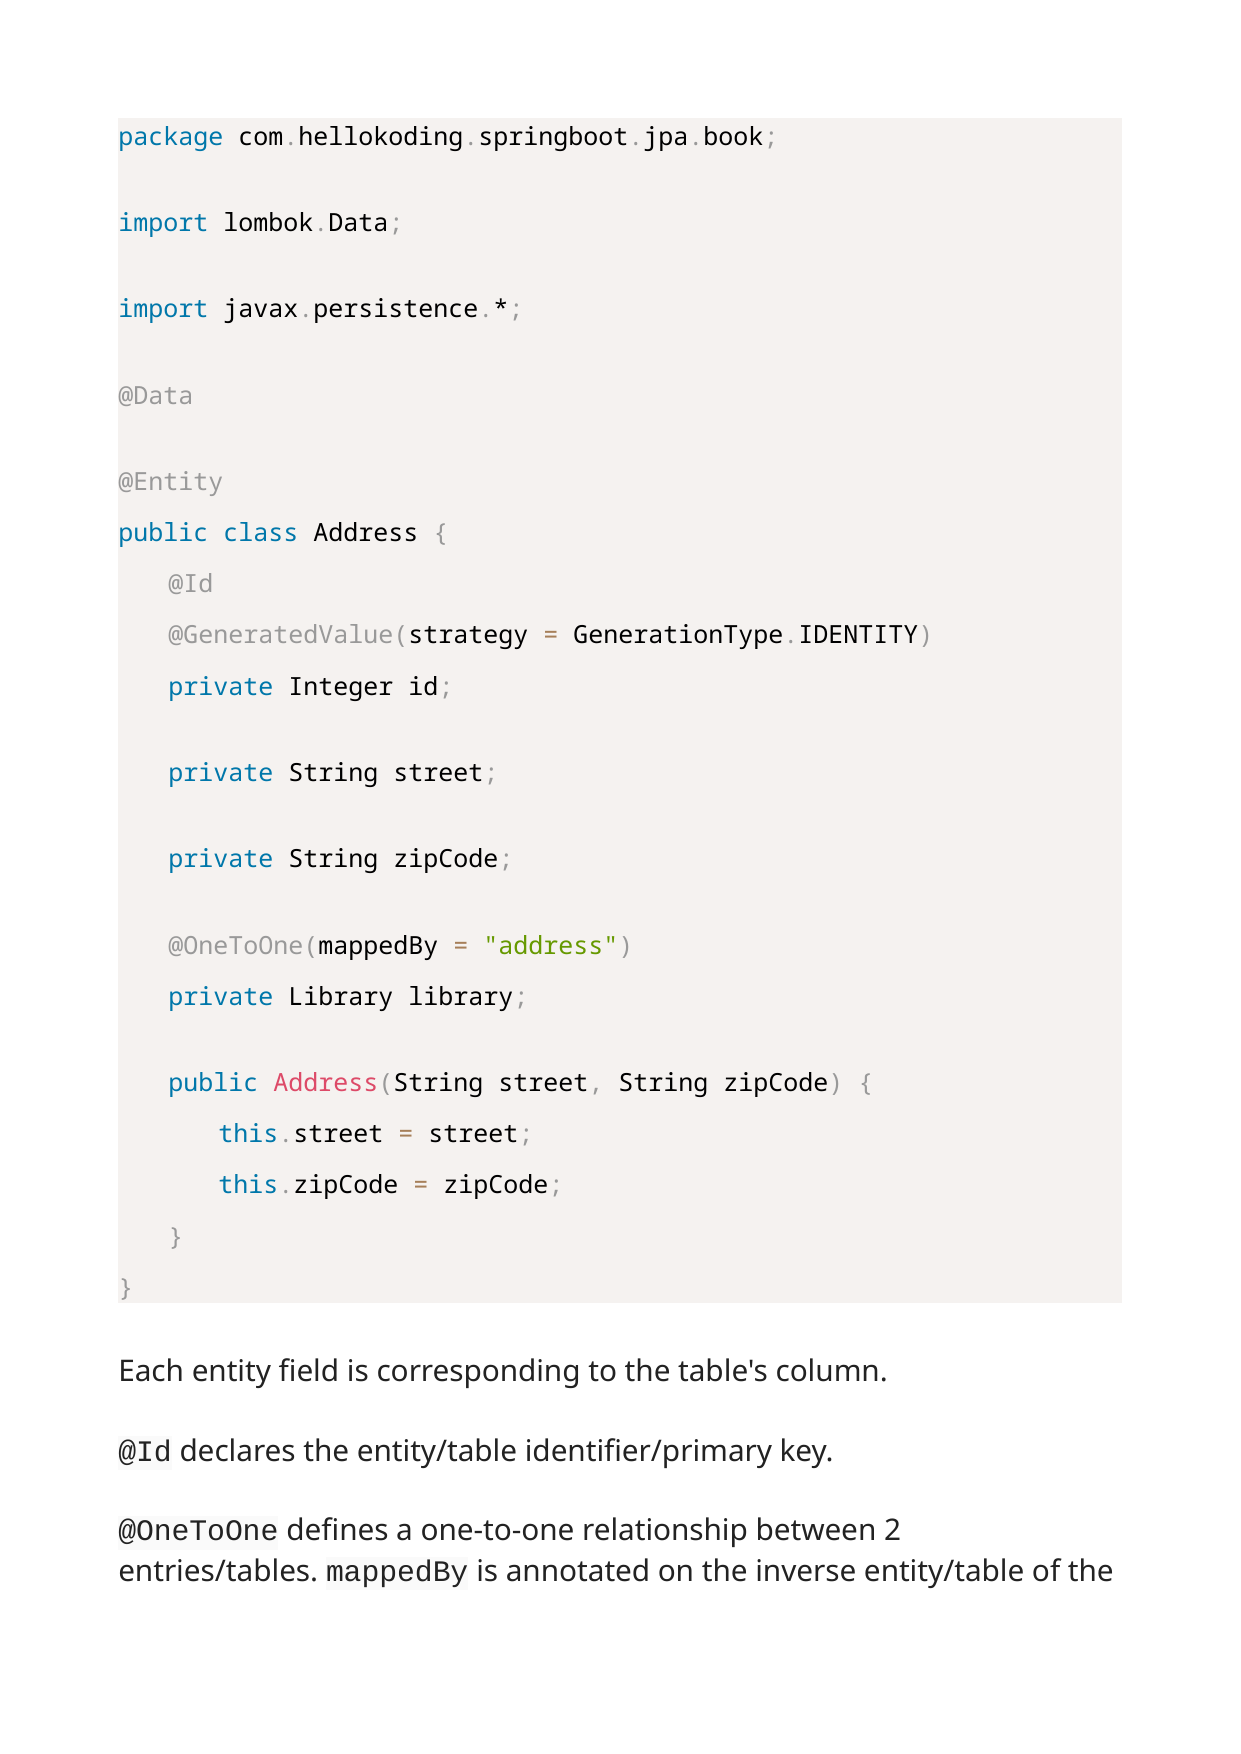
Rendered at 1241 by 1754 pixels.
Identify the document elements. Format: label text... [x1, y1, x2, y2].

text public Address(String street, String zipCode) { [118, 1065, 1122, 1099]
text private String zipCode; [118, 841, 1122, 875]
text private String street; [118, 754, 1122, 789]
text @Id declares the entity/table identifier/primary key. [118, 1429, 1122, 1470]
text this.street = street; [118, 1116, 1122, 1150]
text @OneToOne defines a one-to-one relationship between 2 entries/tables. mappedBy is annotated on the inverse entity/table of the [118, 1509, 1122, 1590]
text Each entity field is corresponding to the table's column. [118, 1350, 1122, 1390]
text this.zipCode = zipCode; [118, 1167, 1122, 1201]
text @GeneratedValue(strategy = GenerationType.IDENTITY) [118, 617, 1122, 651]
text private Integer id; [118, 668, 1122, 702]
text package com.hellokoding.springboot.jpa.book; [118, 118, 1122, 152]
text @Data [118, 377, 1122, 412]
text private Library library; [118, 978, 1122, 1013]
text import lombok.Data; [118, 204, 1122, 239]
text @OneToOne(mappedBy = "address") [118, 927, 1122, 962]
text import javax.persistence.*; [118, 291, 1122, 325]
text public class Address { [118, 515, 1122, 549]
text } [118, 1218, 1122, 1252]
text } [118, 1269, 1122, 1303]
text @Entity [118, 464, 1122, 498]
text @Id [118, 566, 1122, 600]
